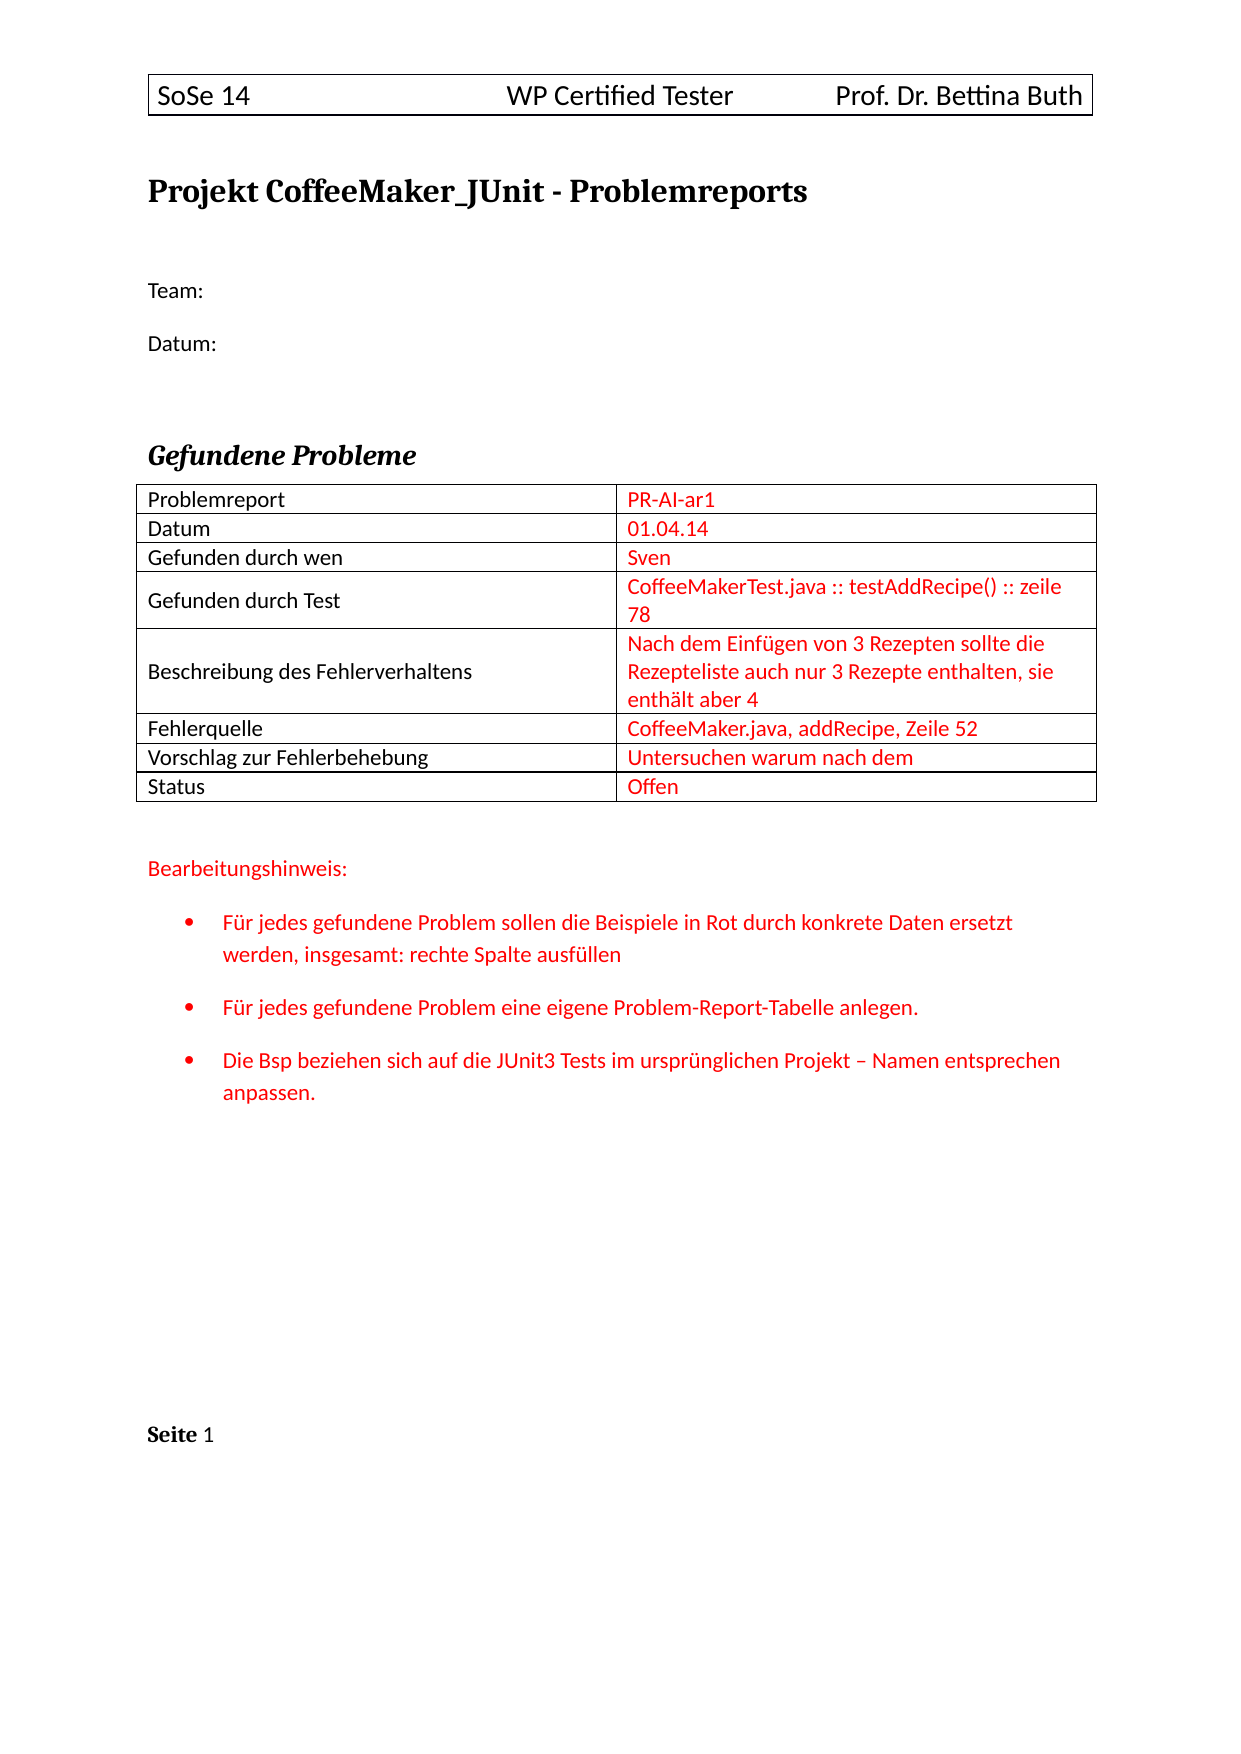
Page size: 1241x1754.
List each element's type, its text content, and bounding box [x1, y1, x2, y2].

table_cell Gefunden durch Test [137, 572, 616, 628]
text Team: [148, 276, 1093, 304]
table_header Problemreport [137, 485, 616, 513]
table_cell Datum [137, 514, 616, 542]
table_cell Nach dem Einfügen von 3 Rezepten sollte die Rezepteliste auch nur 3 Rezepte enthalten, sie enthält aber 4 [617, 629, 1096, 713]
table_cell Offen [617, 773, 1096, 801]
list Die Bsp beziehen sich auf die JUnit3 Tests im ursprünglichen Projekt – Namen entsprechen anpassen. [185, 1046, 1093, 1106]
table_header PR-AI-ar1 [617, 485, 1096, 513]
table_cell Untersuchen warum nach dem [617, 744, 1096, 771]
subtitle Gefundene Probleme [148, 439, 1093, 473]
subtitle Projekt CoffeeMaker_JUnit - Problemreports [148, 173, 1093, 211]
table_cell CoffeeMaker.java, addRecipe, Zeile 52 [617, 714, 1096, 742]
table_cell Gefunden durch wen [137, 543, 616, 571]
table_cell Sven [617, 543, 1096, 571]
text Datum: [148, 329, 1093, 357]
table_cell CoffeeMakerTest.java :: testAddRecipe() :: zeile 78 [617, 572, 1096, 628]
list Für jedes gefundene Problem eine eigene Problem-Report-Tabelle anlegen. [185, 993, 1093, 1021]
table_cell Beschreibung des Fehlerverhaltens [137, 629, 616, 713]
list Für jedes gefundene Problem sollen die Beispiele in Rot durch konkrete Daten ersetzt werden, insgesamt: rechte Spalte ausfüllen [185, 908, 1093, 968]
text Bearbeitungshinweis: [148, 854, 1093, 883]
table_cell Fehlerquelle [137, 714, 616, 742]
table_cell 01.04.14 [617, 514, 1096, 542]
table_cell Vorschlag zur Fehlerbehebung [137, 744, 616, 771]
table_cell Status [137, 773, 616, 801]
